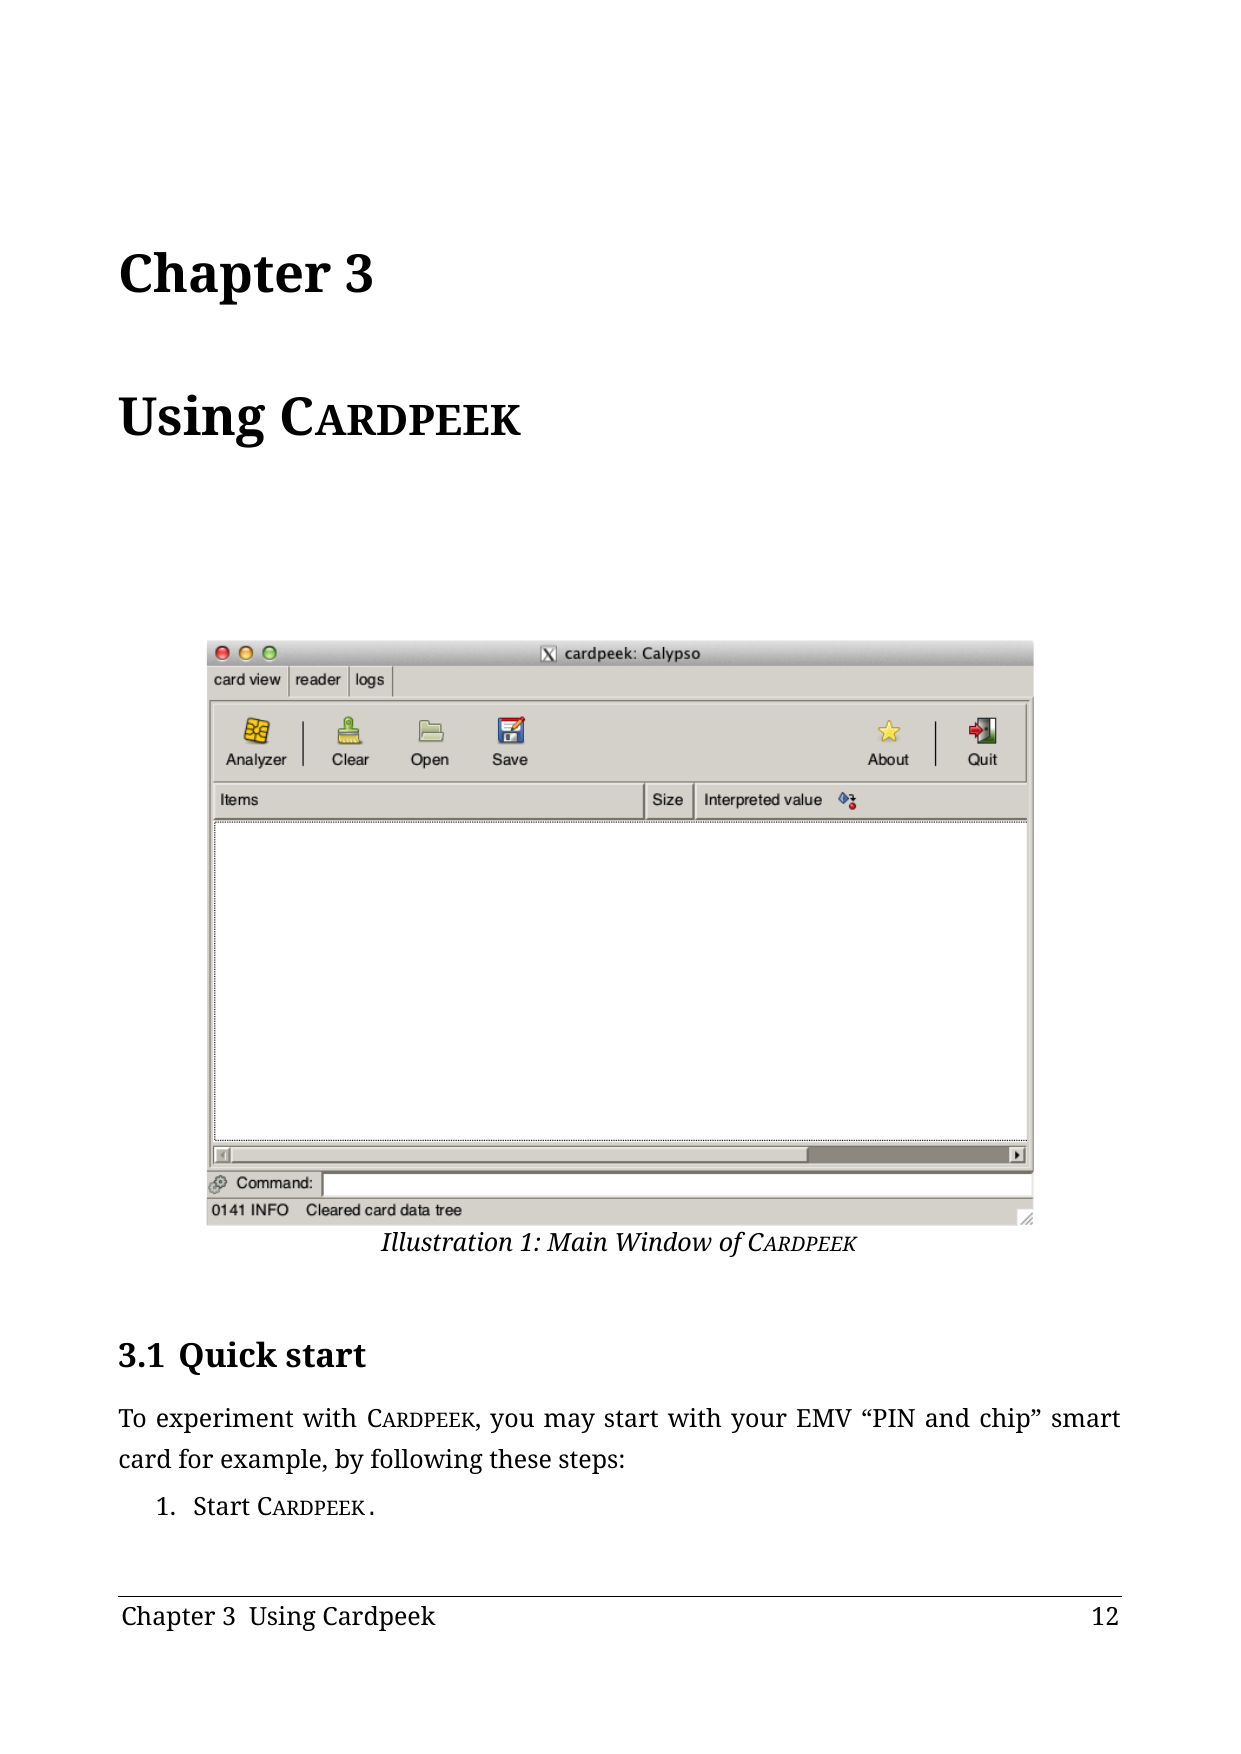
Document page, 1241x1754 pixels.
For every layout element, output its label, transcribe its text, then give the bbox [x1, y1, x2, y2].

picture [206, 640, 1034, 1226]
subtitle Quick start [118, 1332, 1122, 1377]
text To experiment with Cardpeek, you may start with your EMV “PIN and chip” smart card for example, by following these steps: [118, 1401, 1122, 1476]
subtitle Using Cardpeek [118, 236, 1122, 451]
list Start Cardpeek. [156, 1489, 1122, 1523]
text Illustration 1: Main Window of Cardpeek [207, 1226, 1033, 1259]
